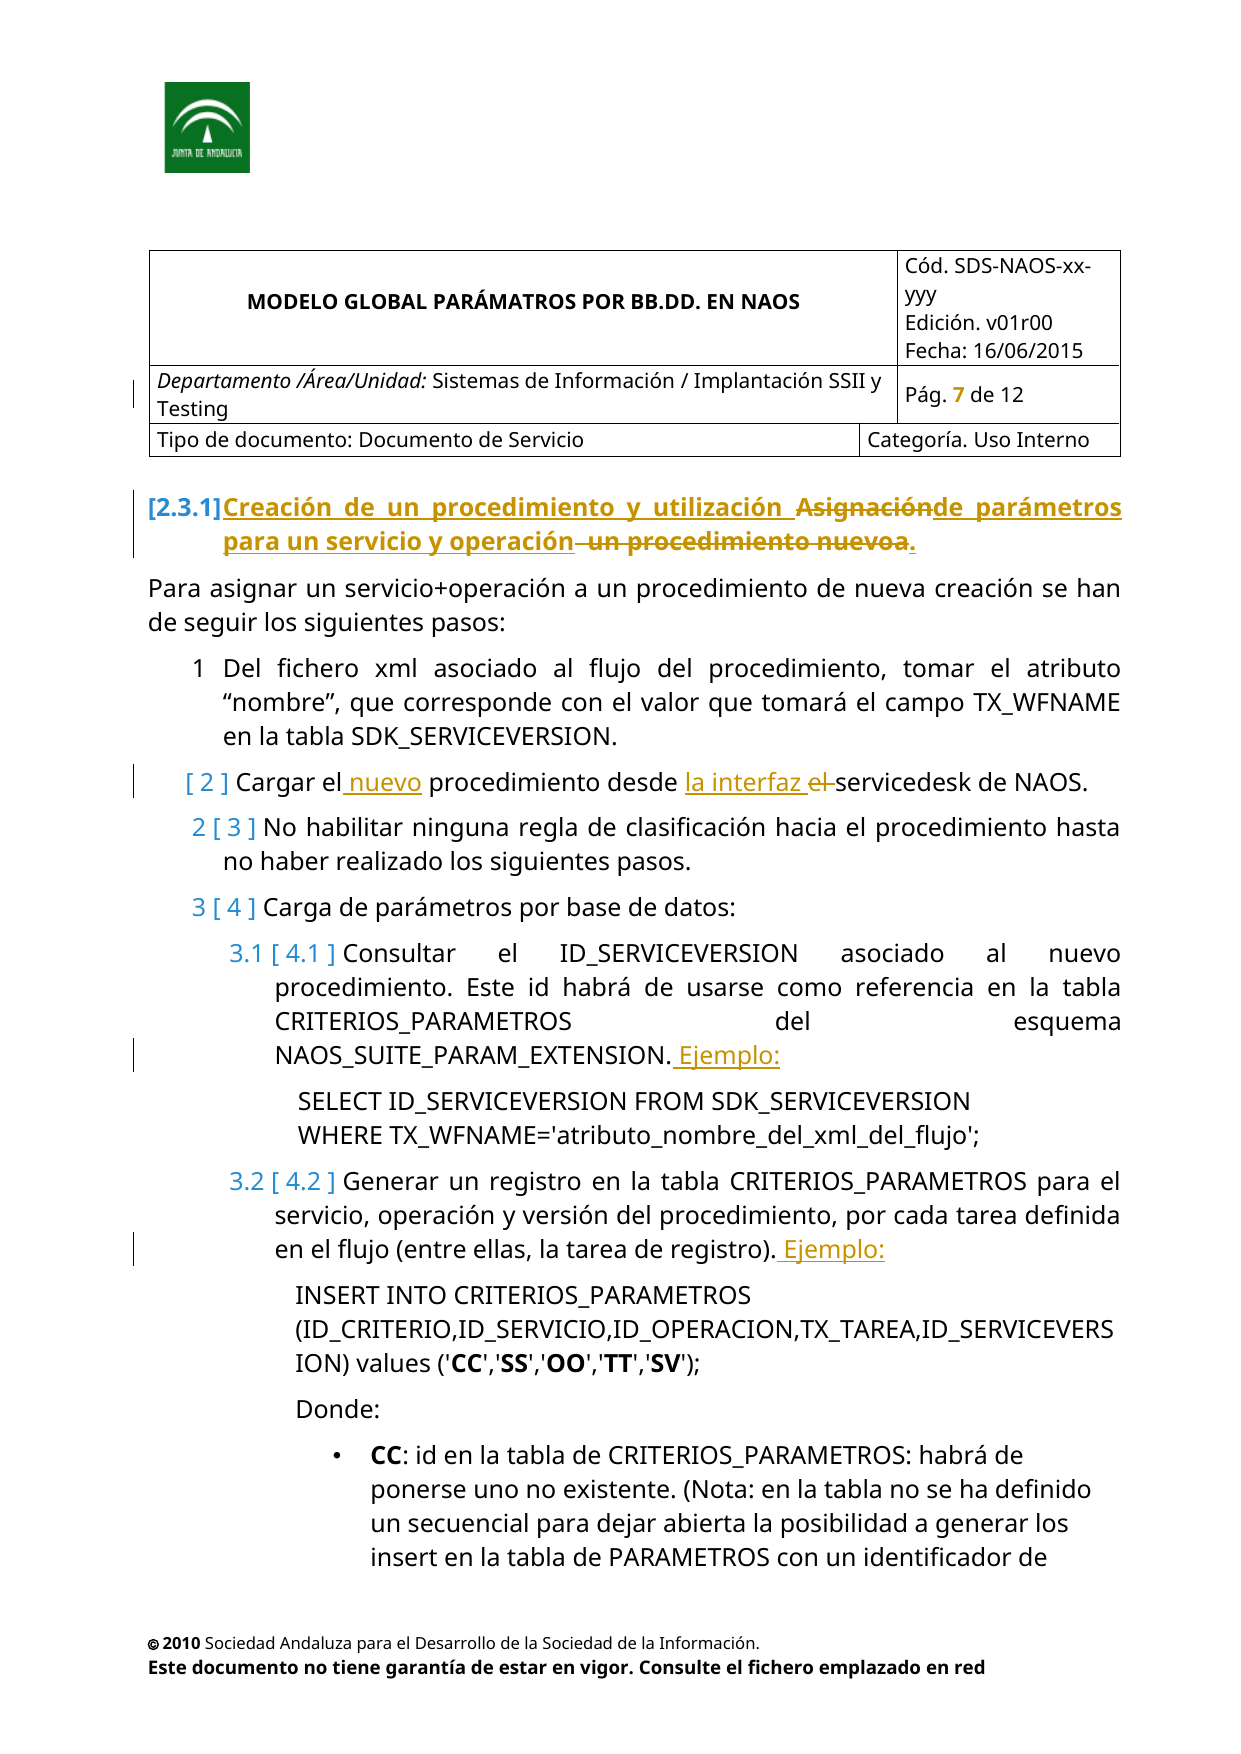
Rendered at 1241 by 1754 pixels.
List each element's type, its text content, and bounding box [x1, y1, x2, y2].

subtitle Creación de un procedimiento y utilización de parámetros para un servicio y operación. [148, 490, 1122, 558]
list WHERE TX_WFNAME='atributo_nombre_del_xml_del_flujo'; [260, 1118, 1122, 1152]
list CC: id en la tabla de CRITERIOS_PARAMETROS: habrá de ponerse uno no existente. (Nota: en la tabla no se ha definido un secuencial para dejar abierta la posibilidad a generar los insert en la tabla de PARAMETROS con un identificador de [333, 1437, 1122, 1574]
list Carga de parámetros por base de datos: [185, 890, 1122, 924]
list Generar un registro en la tabla CRITERIOS_PARAMETROS para el servicio, operación y versión del procedimiento, por cada tarea definida en el flujo (entre ellas, la tarea de registro). Ejemplo: [223, 1164, 1122, 1266]
text Donde: [295, 1392, 1122, 1426]
list No habilitar ninguna regla de clasificación hacia el procedimiento hasta no haber realizado los siguientes pasos. [185, 810, 1122, 878]
list Del fichero xml asociado al flujo del procedimiento, tomar el atributo “nombre”, que corresponde con el valor que tomará el campo TX_WFNAME en la tabla SDK_SERVICEVERSION. [185, 650, 1122, 752]
text Para asignar un servicio+operación a un procedimiento de nueva creación se han de seguir los siguientes pasos: [148, 570, 1122, 638]
list SELECT ID_SERVICEVERSION FROM SDK_SERVICEVERSION [260, 1084, 1122, 1118]
list Cargar el nuevo procedimiento desde la interfaz servicedesk de NAOS. [185, 764, 1122, 798]
text INSERT INTO CRITERIOS_PARAMETROS (ID_CRITERIO,ID_SERVICIO,ID_OPERACION,TX_TAREA,ID_SERVICEVERSION) values ('CC','SS','OO','TT','SV'); [295, 1278, 1122, 1380]
list Consultar el ID_SERVICEVERSION asociado al nuevo procedimiento. Este id habrá de usarse como referencia en la tabla CRITERIOS_PARAMETROS del esquema NAOS_SUITE_PARAM_EXTENSION. Ejemplo: [223, 936, 1122, 1072]
